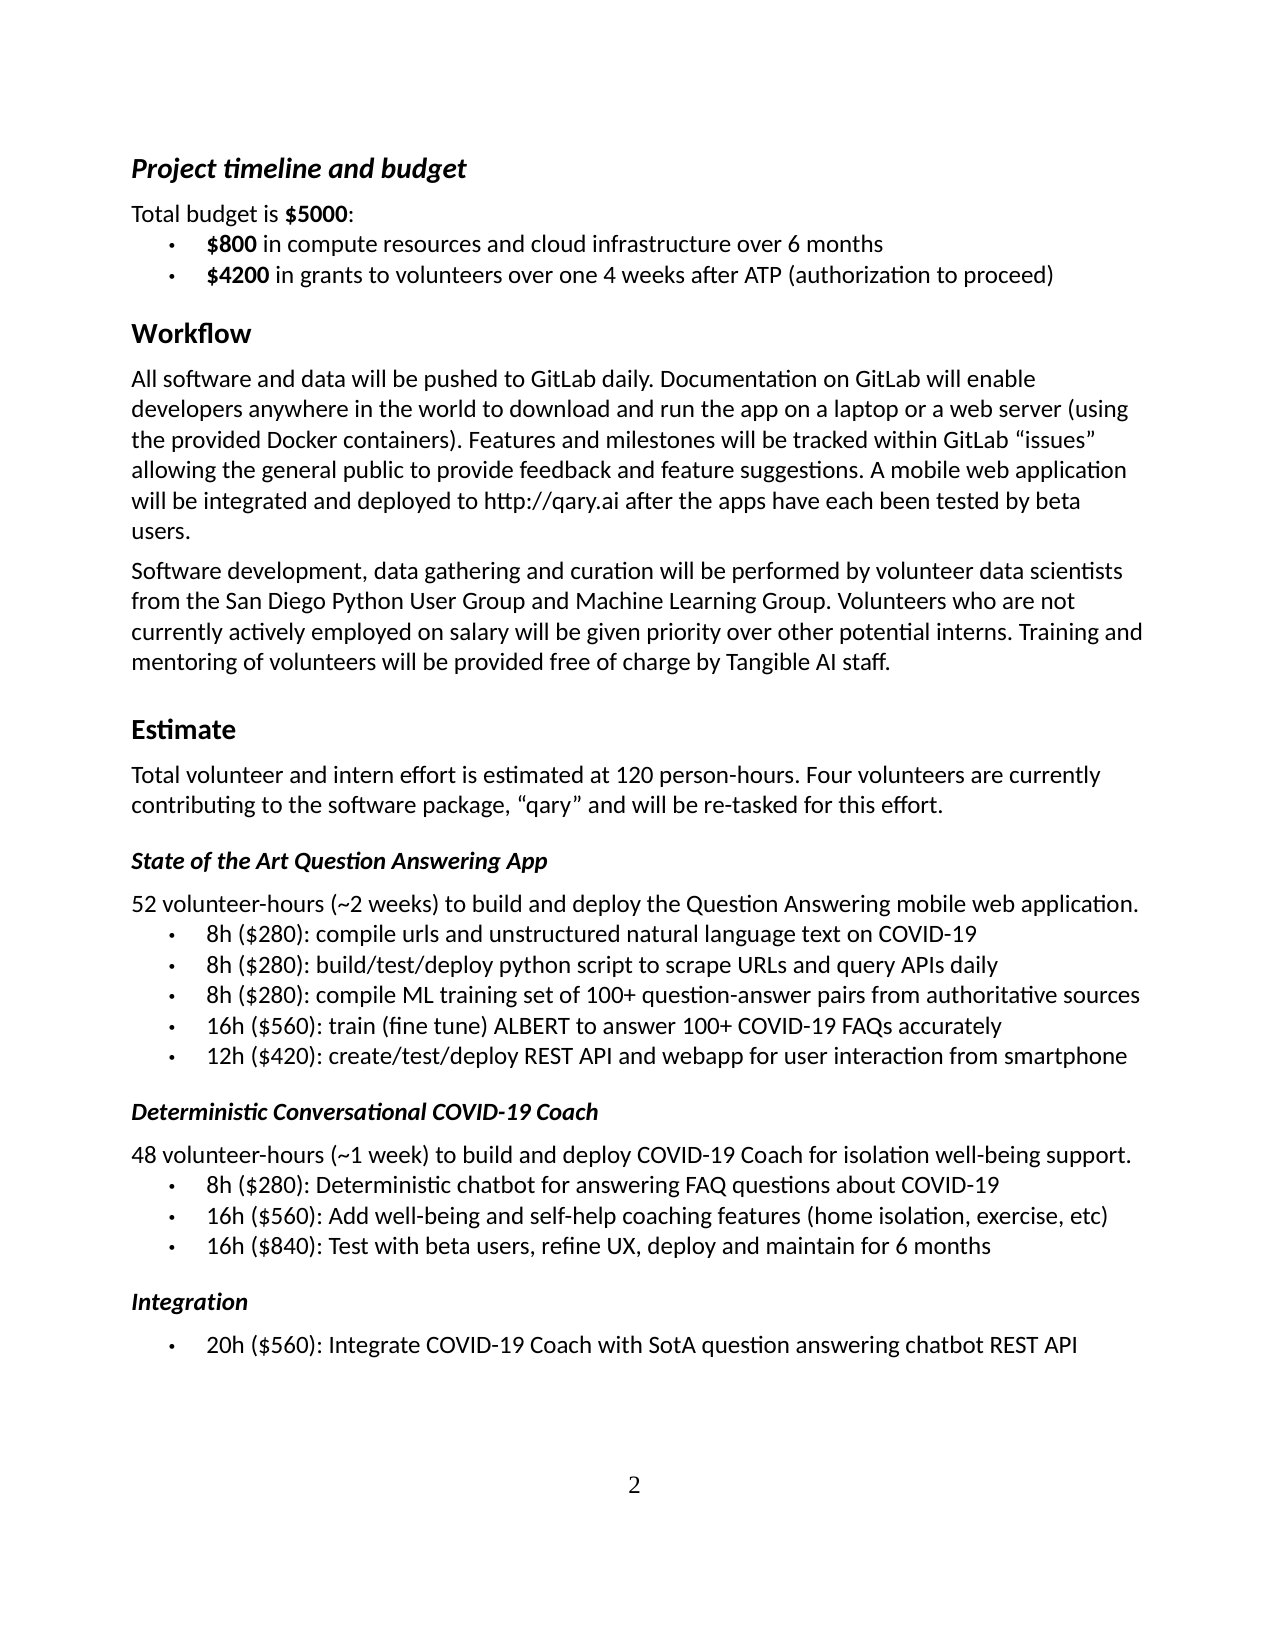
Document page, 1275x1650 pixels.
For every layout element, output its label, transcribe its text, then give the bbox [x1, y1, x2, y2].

subtitle Project timeline and budget [131, 150, 1144, 186]
subtitle Deterministic Conversational COVID-19 Coach [131, 1096, 1144, 1126]
list 8h ($280): Deterministic chatbot for answering FAQ questions about COVID-19 [169, 1169, 1144, 1200]
list 16h ($560): Add well-being and self-help coaching features (home isolation, exercise, etc) [169, 1200, 1144, 1230]
list 16h ($840): Test with beta users, refine UX, deploy and maintain for 6 months [169, 1230, 1144, 1261]
subtitle Workflow [131, 315, 1144, 350]
subtitle Estimate [131, 711, 1144, 747]
text All software and data will be pushed to GitLab daily. Documentation on GitLab will enable developers anywhere in the world to download and run the app on a laptop or a web server (using the provided Docker containers). Features and milestones will be tracked within GitLab “issues” allowing the general public to provide feedback and feature suggestions. A mobile web application will be integrated and deployed to http://qary.ai after the apps have each been tested by beta users. [131, 363, 1144, 546]
text Software development, data gathering and curation will be performed by volunteer data scientists from the San Diego Python User Group and Machine Learning Group. Volunteers who are not currently actively employed on salary will be given priority over other potential interns. Training and mentoring of volunteers will be provided free of charge by Tangible AI staff. [131, 555, 1144, 677]
subtitle State of the Art Question Answering App [131, 845, 1144, 875]
list 8h ($280): build/test/deploy python script to scrape URLs and query APIs daily [169, 949, 1144, 979]
subtitle Integration [131, 1286, 1144, 1316]
text Total budget is $5000: [131, 198, 1144, 229]
text 48 volunteer-hours (~1 week) to build and deploy COVID-19 Coach for isolation well-being support. [131, 1139, 1144, 1169]
list 16h ($560): train (fine tune) ALBERT to answer 100+ COVID-19 FAQs accurately [169, 1010, 1144, 1041]
text 52 volunteer-hours (~2 weeks) to build and deploy the Question Answering mobile web application. [131, 888, 1144, 918]
list 12h ($420): create/test/deploy REST API and webapp for user interaction from smartphone [169, 1041, 1144, 1071]
list $4200 in grants to volunteers over one 4 weeks after ATP (authorization to proceed) [169, 259, 1144, 290]
list 20h ($560): Integrate COVID-19 Coach with SotA question answering chatbot REST API [169, 1329, 1144, 1359]
list $800 in compute resources and cloud infrastructure over 6 months [169, 229, 1144, 259]
list 8h ($280): compile urls and unstructured natural language text on COVID-19 [169, 918, 1144, 949]
list 8h ($280): compile ML training set of 100+ question-answer pairs from authoritative sources [169, 979, 1144, 1010]
text Total volunteer and intern effort is estimated at 120 person-hours. Four volunteers are currently contributing to the software package, “qary” and will be re-tasked for this effort. [131, 759, 1144, 820]
